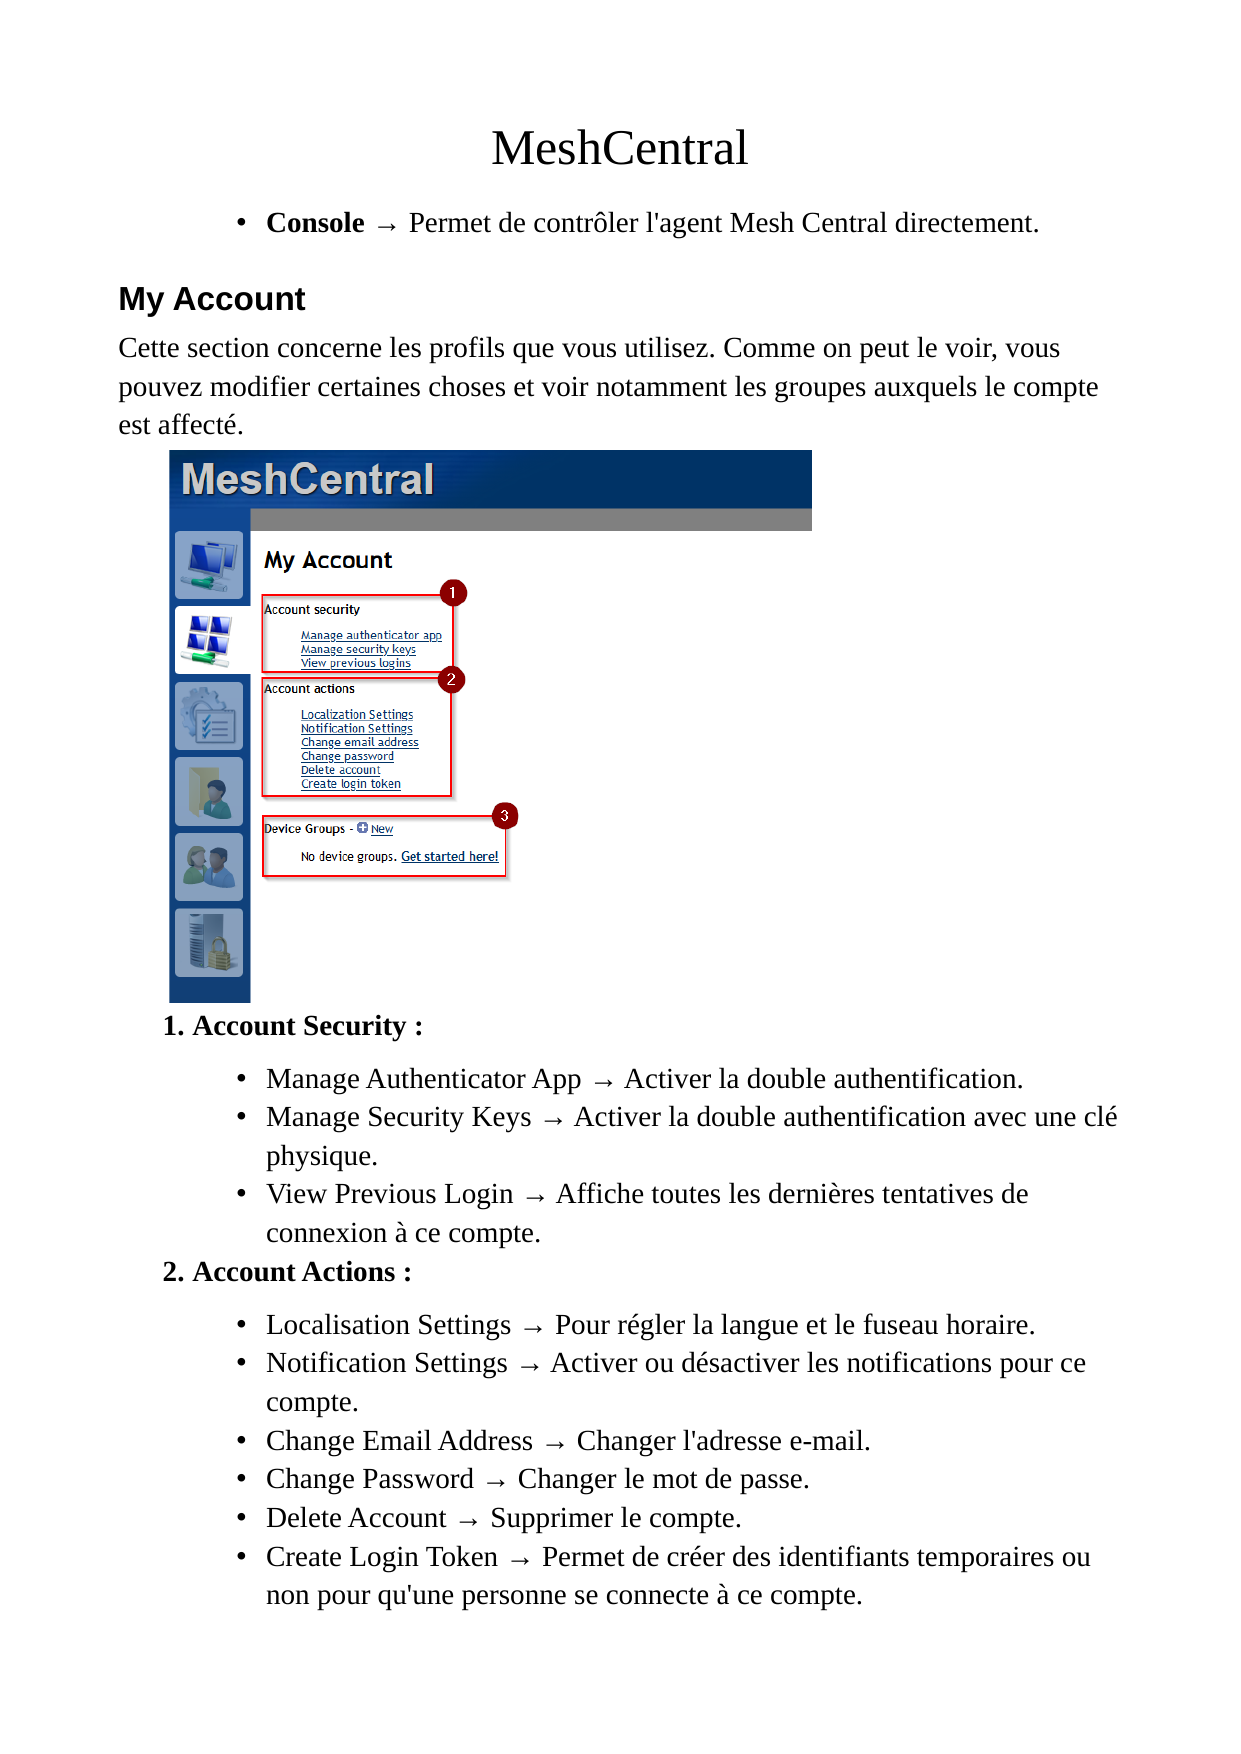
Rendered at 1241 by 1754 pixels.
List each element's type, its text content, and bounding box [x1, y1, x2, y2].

text Cette section concerne les profils que vous utilisez. Comme on peut le voir, vous pouvez modifier certaines choses et voir notamment les groupes auxquels le compte est affecté. [118, 330, 1122, 441]
list Notification Settings → Activer ou désactiver les notifications pour ce compte. [236, 1346, 1122, 1418]
list Delete Account → Supprimer le compte. [236, 1500, 1122, 1534]
list Manage Security Keys → Activer la double authentification avec une clé physique. [236, 1099, 1122, 1172]
subtitle My Account [118, 279, 1122, 318]
list View Previous Login → Affiche toutes les dernières tentatives de connexion à ce compte. [236, 1177, 1122, 1249]
list Manage Authenticator App → Activer la double authentification. [236, 1061, 1122, 1094]
list Create Login Token → Permet de créer des identifiants temporaires ou non pour qu'une personne se connecte à ce compte. [236, 1539, 1122, 1611]
list Change Password → Changer le mot de passe. [236, 1461, 1122, 1495]
list Account Security : [162, 460, 1122, 1041]
list Account Actions : [162, 1254, 1122, 1287]
list Change Email Address → Changer l'adresse e-mail. [236, 1423, 1122, 1456]
list Localisation Settings → Pour régler la langue et le fuseau horaire. [236, 1307, 1122, 1341]
list Console → Permet de contrôler l'agent Mesh Central directement. [236, 205, 1122, 239]
